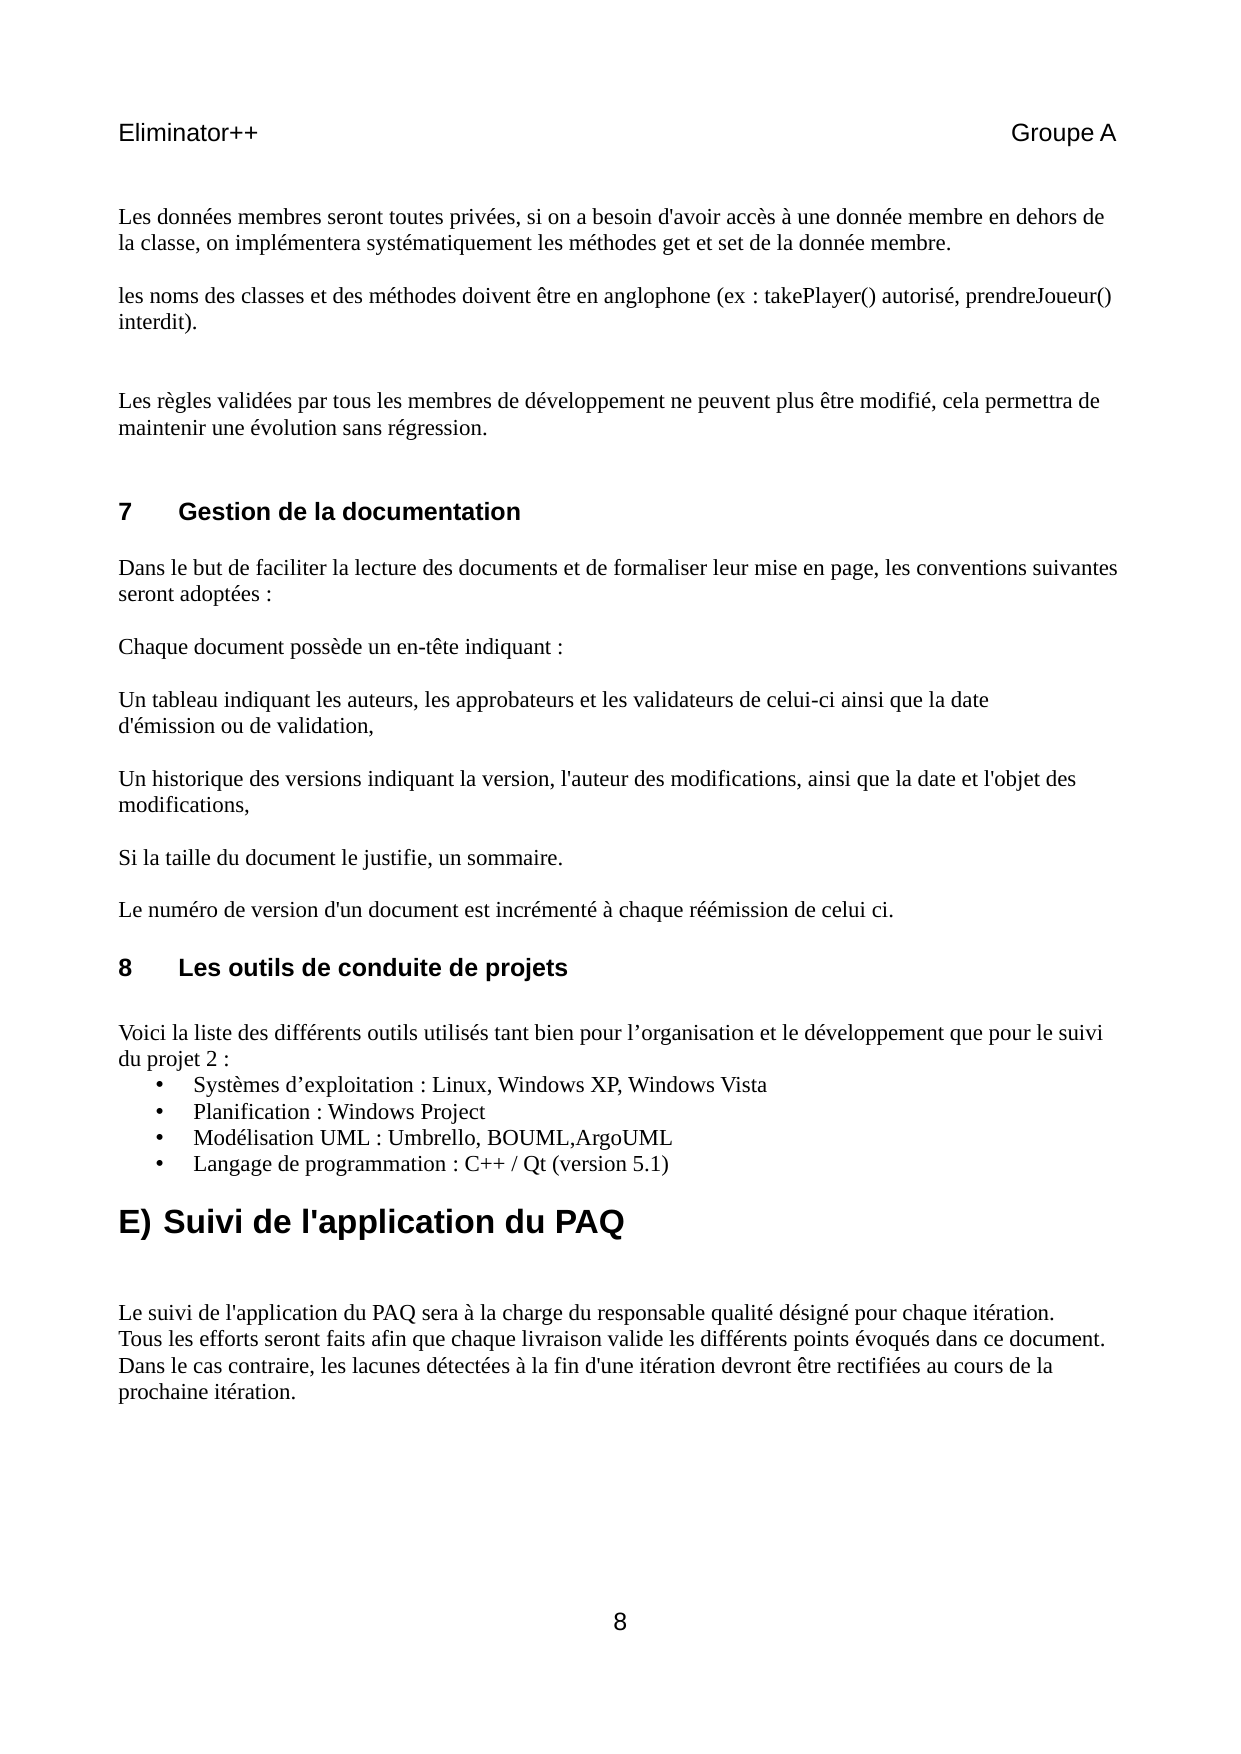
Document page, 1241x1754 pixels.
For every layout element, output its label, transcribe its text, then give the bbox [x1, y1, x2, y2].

list Planification : Windows Project [156, 1098, 1122, 1124]
text Un tableau indiquant les auteurs, les approbateurs et les validateurs de celui-ci ainsi que la date [118, 686, 1122, 712]
text Le numéro de version d'un document est incrémenté à chaque réémission de celui ci. [118, 896, 1122, 923]
text les noms des classes et des méthodes doivent être en anglophone (ex : takePlayer() autorisé, prendreJoueur() interdit). [118, 282, 1122, 334]
text d'émission ou de validation, [118, 712, 1122, 738]
text Tous les efforts seront faits afin que chaque livraison valide les différents points évoqués dans ce document. Dans le cas contraire, les lacunes détectées à la fin d'une itération devront être rectifiées au cours de la prochaine itération. [118, 1325, 1122, 1404]
text Si la taille du document le justifie, un sommaire. [118, 844, 1122, 870]
text Le suivi de l'application du PAQ sera à la charge du responsable qualité désigné pour chaque itération. [118, 1299, 1122, 1325]
text Chaque document possède un en-tête indiquant : [118, 633, 1122, 659]
text Voici la liste des différents outils utilisés tant bien pour l’organisation et le développement que pour le suivi du projet 2 : [118, 1019, 1122, 1071]
text Les règles validées par tous les membres de développement ne peuvent plus être modifié, cela permettra de maintenir une évolution sans régression. [118, 387, 1122, 440]
list Langage de programmation : C++ / Qt (version 5.1) [156, 1151, 1122, 1177]
list Systèmes d’exploitation : Linux, Windows XP, Windows Vista [156, 1071, 1122, 1098]
subtitle Les outils de conduite de projets [118, 953, 1122, 982]
list Modélisation UML : Umbrello, BOUML,ArgoUML [156, 1124, 1122, 1151]
text Un historique des versions indiquant la version, l'auteur des modifications, ainsi que la date et l'objet des modifications, [118, 765, 1122, 817]
text Les données membres seront toutes privées, si on a besoin d'avoir accès à une donnée membre en dehors de la classe, on implémentera systématiquement les méthodes get et set de la donnée membre. [118, 203, 1122, 255]
subtitle Gestion de la documentation [118, 497, 1122, 526]
text Dans le but de faciliter la lecture des documents et de formaliser leur mise en page, les conventions suivantes seront adoptées : [118, 554, 1122, 607]
subtitle Suivi de l'application du PAQ [118, 1202, 1122, 1241]
